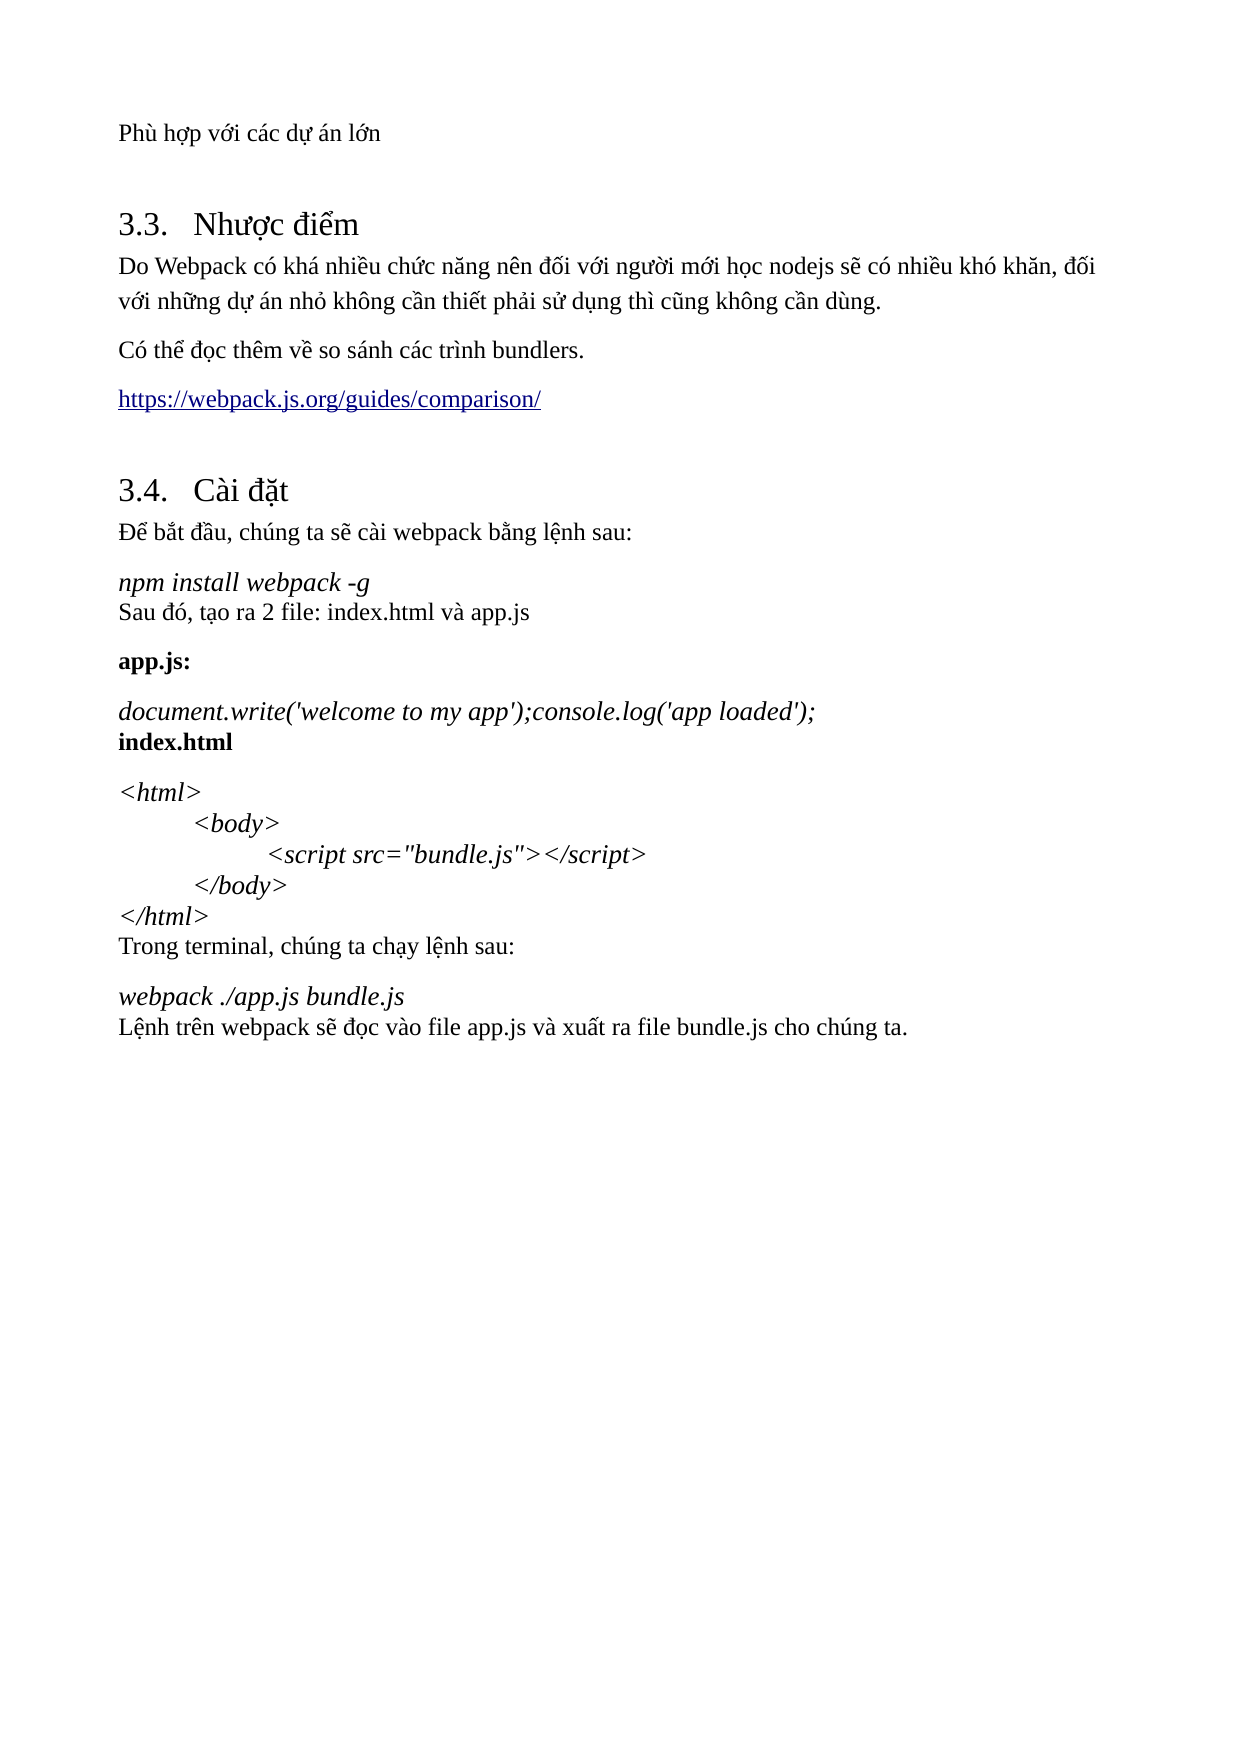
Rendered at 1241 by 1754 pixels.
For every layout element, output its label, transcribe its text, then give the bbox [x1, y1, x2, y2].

text Phù hợp với các dự án lớn [118, 118, 1122, 147]
text Trong terminal, chúng ta chạy lệnh sau: [118, 931, 1122, 960]
text index.html [118, 727, 1122, 755]
text </html> [118, 900, 1122, 931]
text npm install webpack -g [118, 566, 1122, 597]
subtitle Nhược điểm [118, 205, 1122, 243]
text webpack ./app.js bundle.js [118, 981, 1122, 1012]
text Do Webpack có khá nhiều chức năng nên đối với người mới học nodejs sẽ có nhiều khó khăn, đối với những dự án nhỏ không cần thiết phải sử dụng thì cũng không cần dùng. [118, 251, 1122, 314]
text <script src="bundle.js"></script> [118, 838, 1122, 869]
text <html> [118, 776, 1122, 807]
text https://webpack.js.org/guides/comparison/ [118, 384, 1122, 413]
text <body> [118, 807, 1122, 838]
text Để bắt đầu, chúng ta sẽ cài webpack bằng lệnh sau: [118, 517, 1122, 546]
text document.write('welcome to my app');console.log('app loaded'); [118, 696, 1122, 727]
text Có thể đọc thêm về so sánh các trình bundlers. [118, 335, 1122, 364]
text Lệnh trên webpack sẽ đọc vào file app.js và xuất ra file bundle.js cho chúng ta. [118, 1012, 1122, 1040]
text app.js: [118, 646, 1122, 675]
text Sau đó, tạo ra 2 file: index.html và app.js [118, 597, 1122, 626]
text </body> [118, 869, 1122, 900]
subtitle Cài đặt [118, 471, 1122, 509]
